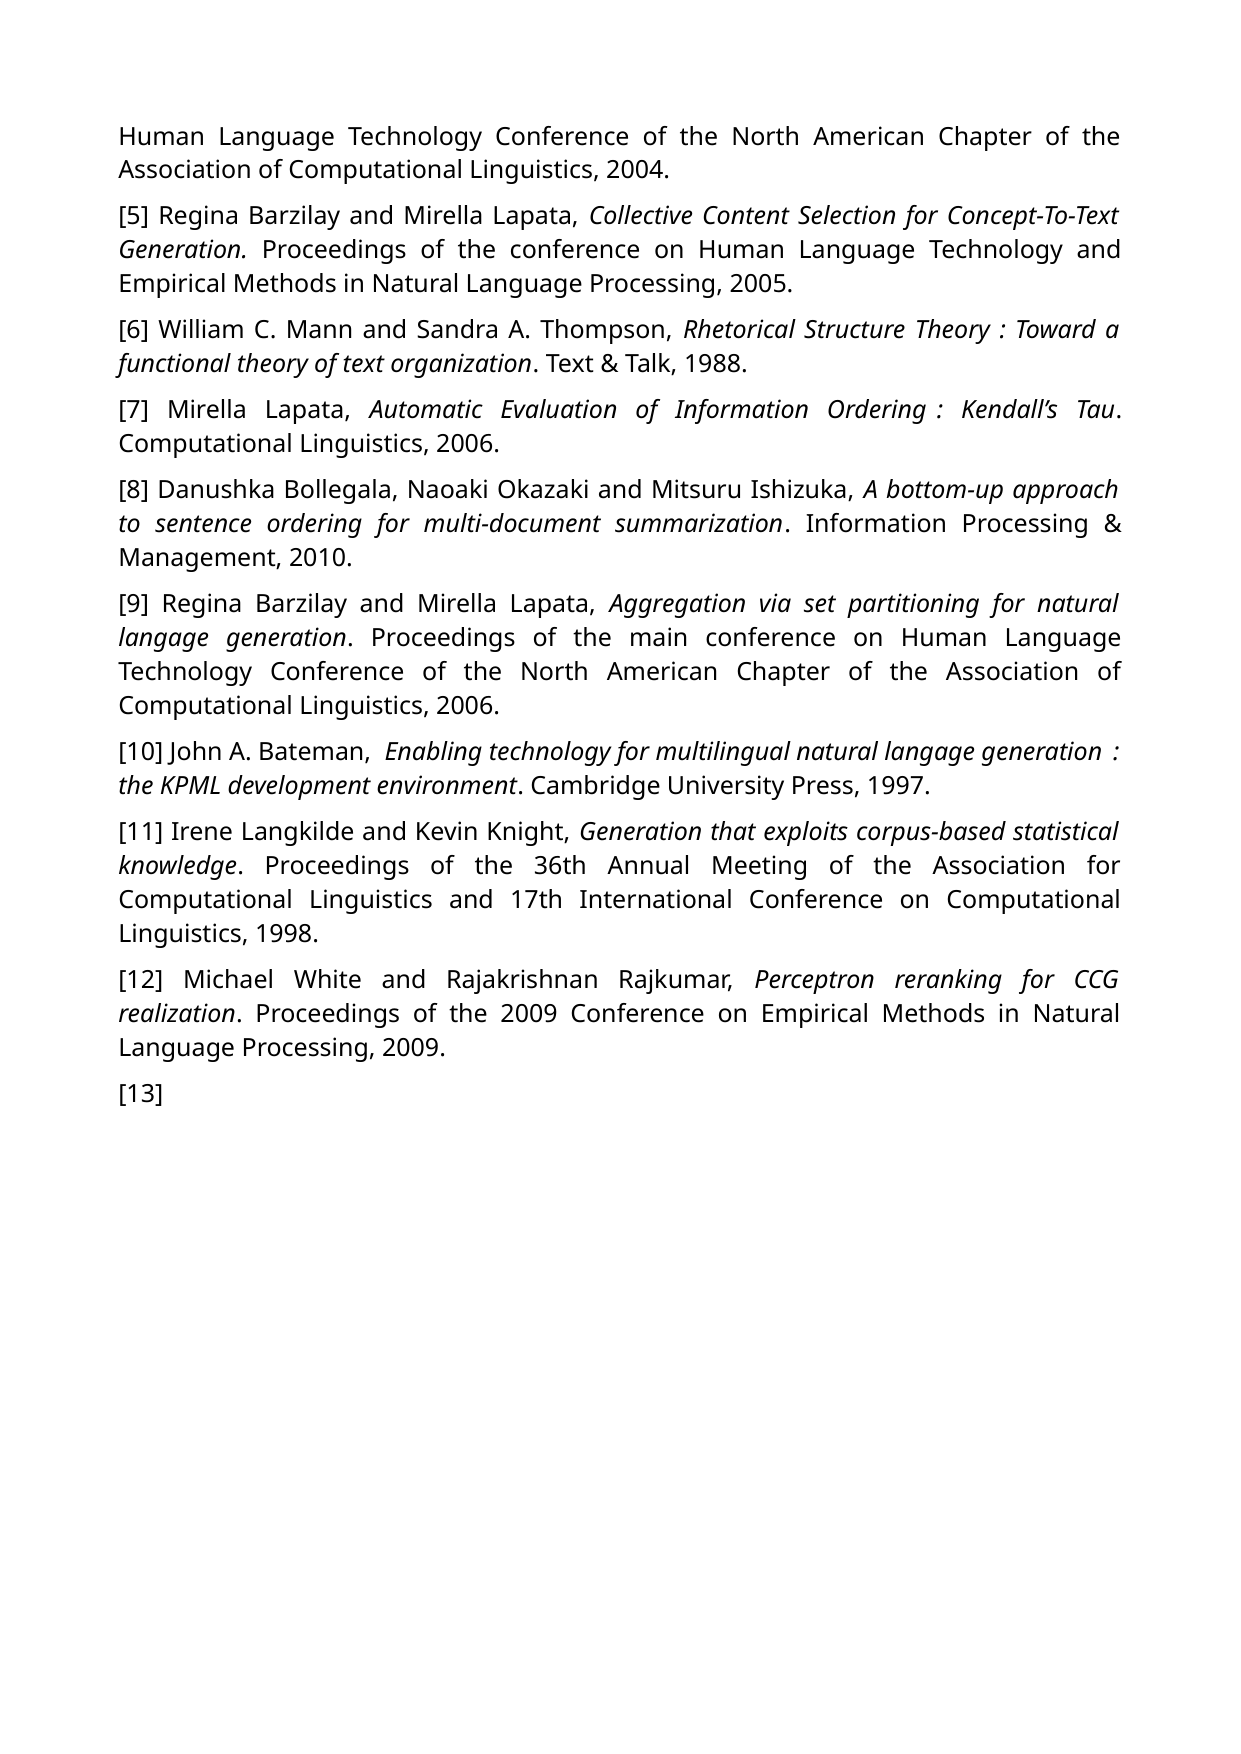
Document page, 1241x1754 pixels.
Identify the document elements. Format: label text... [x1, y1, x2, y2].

text [6] William C. Mann and Sandra A. Thompson, Rhetorical Structure Theory : Toward a functional theory of text organization. Text & Talk, 1988. [118, 312, 1122, 380]
text [13] [118, 1076, 1122, 1110]
text [11] Irene Langkilde and Kevin Knight, Generation that exploits corpus-based statistical knowledge. Proceedings of the 36th Annual Meeting of the Association for Computational Linguistics and 17th International Conference on Computational Linguistics, 1998. [118, 814, 1122, 950]
text [5] Regina Barzilay and Mirella Lapata, Collective Content Selection for Concept-To-Text Generation. Proceedings of the conference on Human Language Technology and Empirical Methods in Natural Language Processing, 2005. [118, 198, 1122, 300]
text [9] Regina Barzilay and Mirella Lapata, Aggregation via set partitioning for natural langage generation. Proceedings of the main conference on Human Language Technology Conference of the North American Chapter of the Association of Computational Linguistics, 2006. [118, 586, 1122, 722]
text [7] Mirella Lapata, Automatic Evaluation of Information Ordering : Kendall’s Tau. Computational Linguistics, 2006. [118, 392, 1122, 460]
text [12] Michael White and Rajakrishnan Rajkumar, Perceptron reranking for CCG realization. Proceedings of the 2009 Conference on Empirical Methods in Natural Language Processing, 2009. [118, 962, 1122, 1064]
text [8] Danushka Bollegala, Naoaki Okazaki and Mitsuru Ishizuka, A bottom-up approach to sentence ordering for multi-document summarization. Information Processing & Management, 2010. [118, 472, 1122, 574]
text Human Language Technology Conference of the North American Chapter of the Association of Computational Linguistics, 2004. [118, 118, 1122, 186]
text [10] John A. Bateman, Enabling technology for multilingual natural langage generation : the KPML development environment. Cambridge University Press, 1997. [118, 734, 1122, 802]
